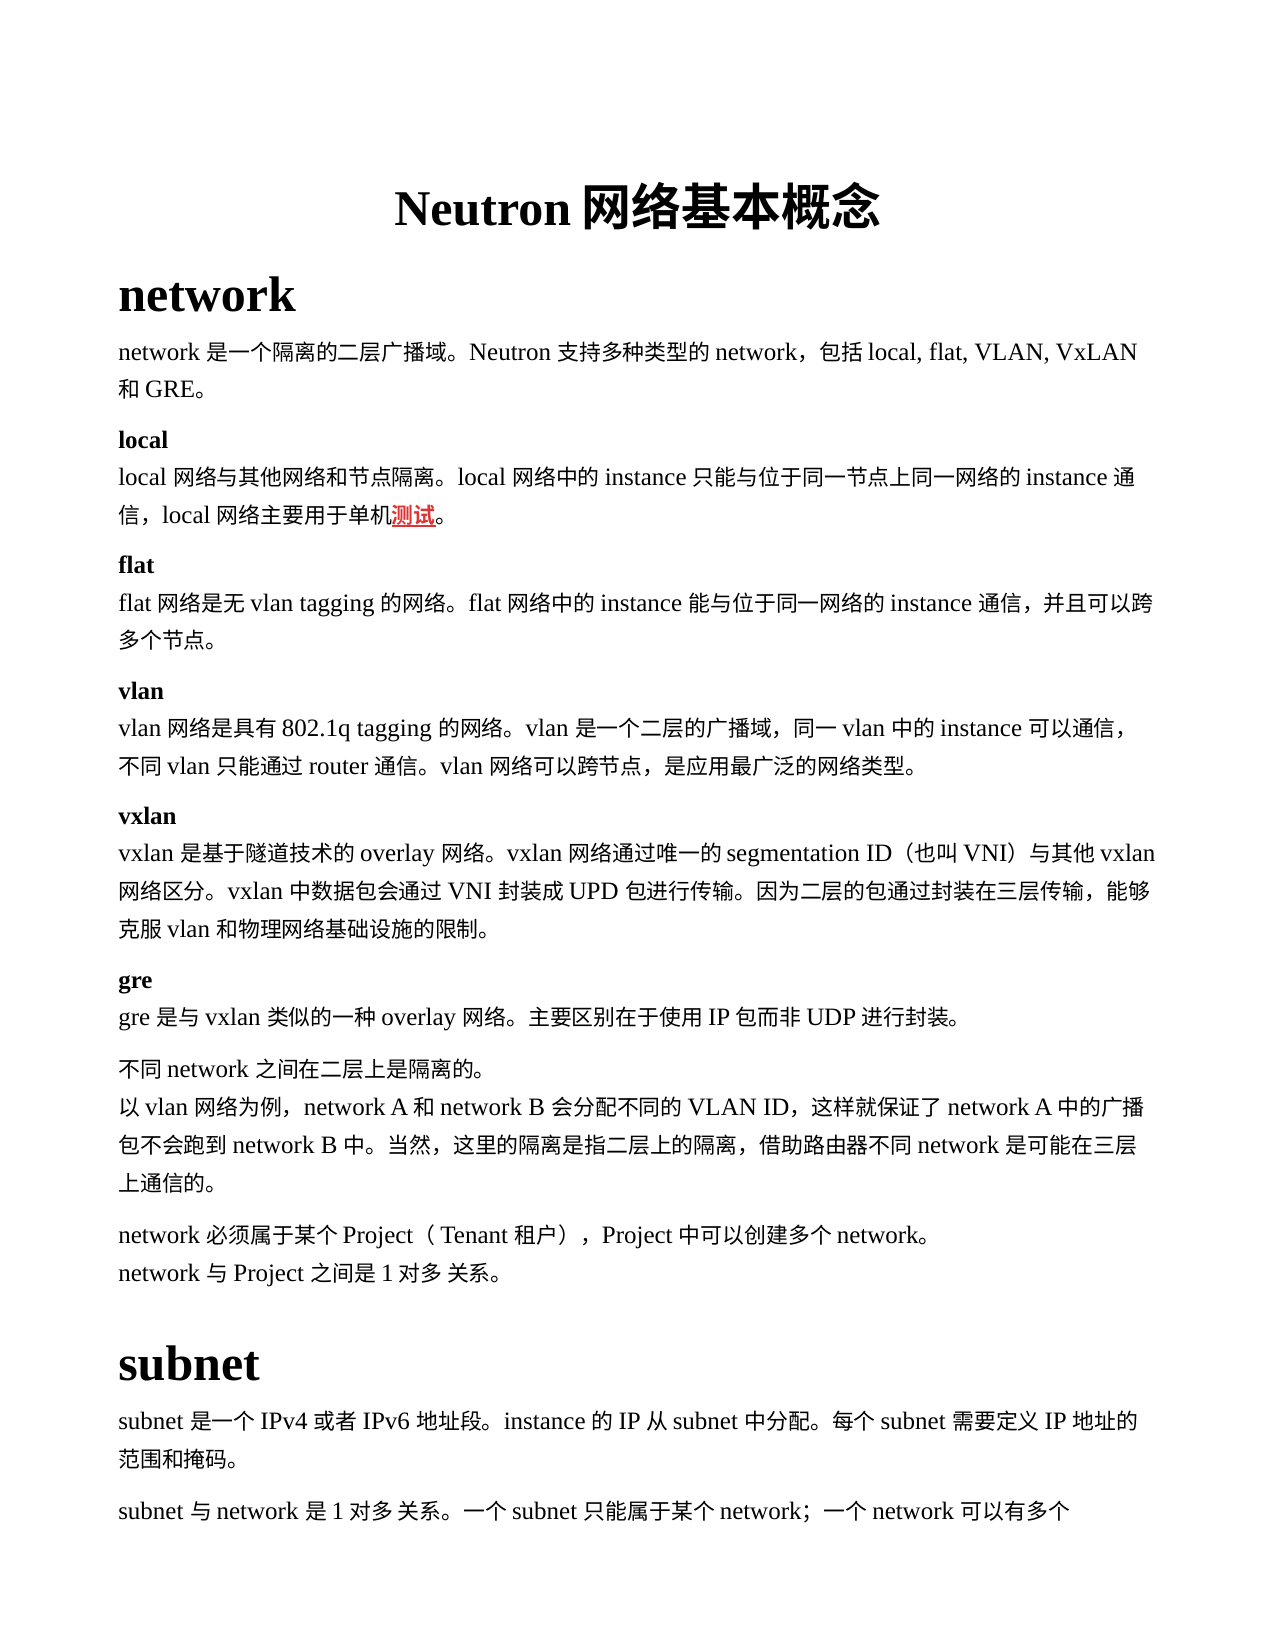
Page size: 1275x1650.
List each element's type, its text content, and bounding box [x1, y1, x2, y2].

text vlan vlan 网络是具有 802.1q tagging 的网络。vlan 是一个二层的广播域，同一 vlan 中的 instance 可以通信，不同 vlan 只能通过 router 通信。vlan 网络可以跨节点，是应用最广泛的网络类型。 [118, 676, 1157, 781]
subtitle network [118, 264, 1157, 322]
text Neutron网络基本概念 [118, 167, 1157, 239]
text network 是一个隔离的二层广播域。Neutron 支持多种类型的 network，包括 local, flat, VLAN, VxLAN 和 GRE。 [118, 334, 1157, 404]
text subnet 与 network 是 1对多 关系。一个 subnet 只能属于某个 network；一个 network 可以有多个 [118, 1494, 1157, 1526]
subtitle subnet [118, 1334, 1157, 1391]
text 不同 network 之间在二层上是隔离的。 以 vlan 网络为例，network A 和 network B 会分配不同的 VLAN ID，这样就保证了 network A 中的广播包不会跑到 network B 中。当然，这里的隔离是指二层上的隔离，借助路由器不同 network 是可能在三层上通信的。 [118, 1052, 1157, 1198]
text subnet 是一个 IPv4 或者 IPv6 地址段。instance 的 IP 从 subnet 中分配。每个 subnet 需要定义 IP 地址的范围和掩码。 [118, 1404, 1157, 1473]
text flat flat 网络是无 vlan tagging 的网络。flat 网络中的 instance 能与位于同一网络的 instance 通信，并且可以跨多个节点。 [118, 551, 1157, 655]
text local local 网络与其他网络和节点隔离。local 网络中的 instance 只能与位于同一节点上同一网络的 instance 通信，local 网络主要用于单机测试。 [118, 425, 1157, 530]
text vxlan vxlan 是基于隧道技术的 overlay 网络。vxlan 网络通过唯一的 segmentation ID（也叫 VNI）与其他 vxlan 网络区分。vxlan 中数据包会通过 VNI 封装成 UPD 包进行传输。因为二层的包通过封装在三层传输，能够克服 vlan 和物理网络基础设施的限制。 [118, 801, 1157, 944]
text network 必须属于某个 Project（ Tenant 租户），Project 中可以创建多个 network。 network 与 Project 之间是 1对多 关系。 [118, 1218, 1157, 1288]
text gre gre 是与 vxlan 类似的一种 overlay 网络。主要区别在于使用 IP 包而非 UDP 进行封装。 [118, 965, 1157, 1031]
